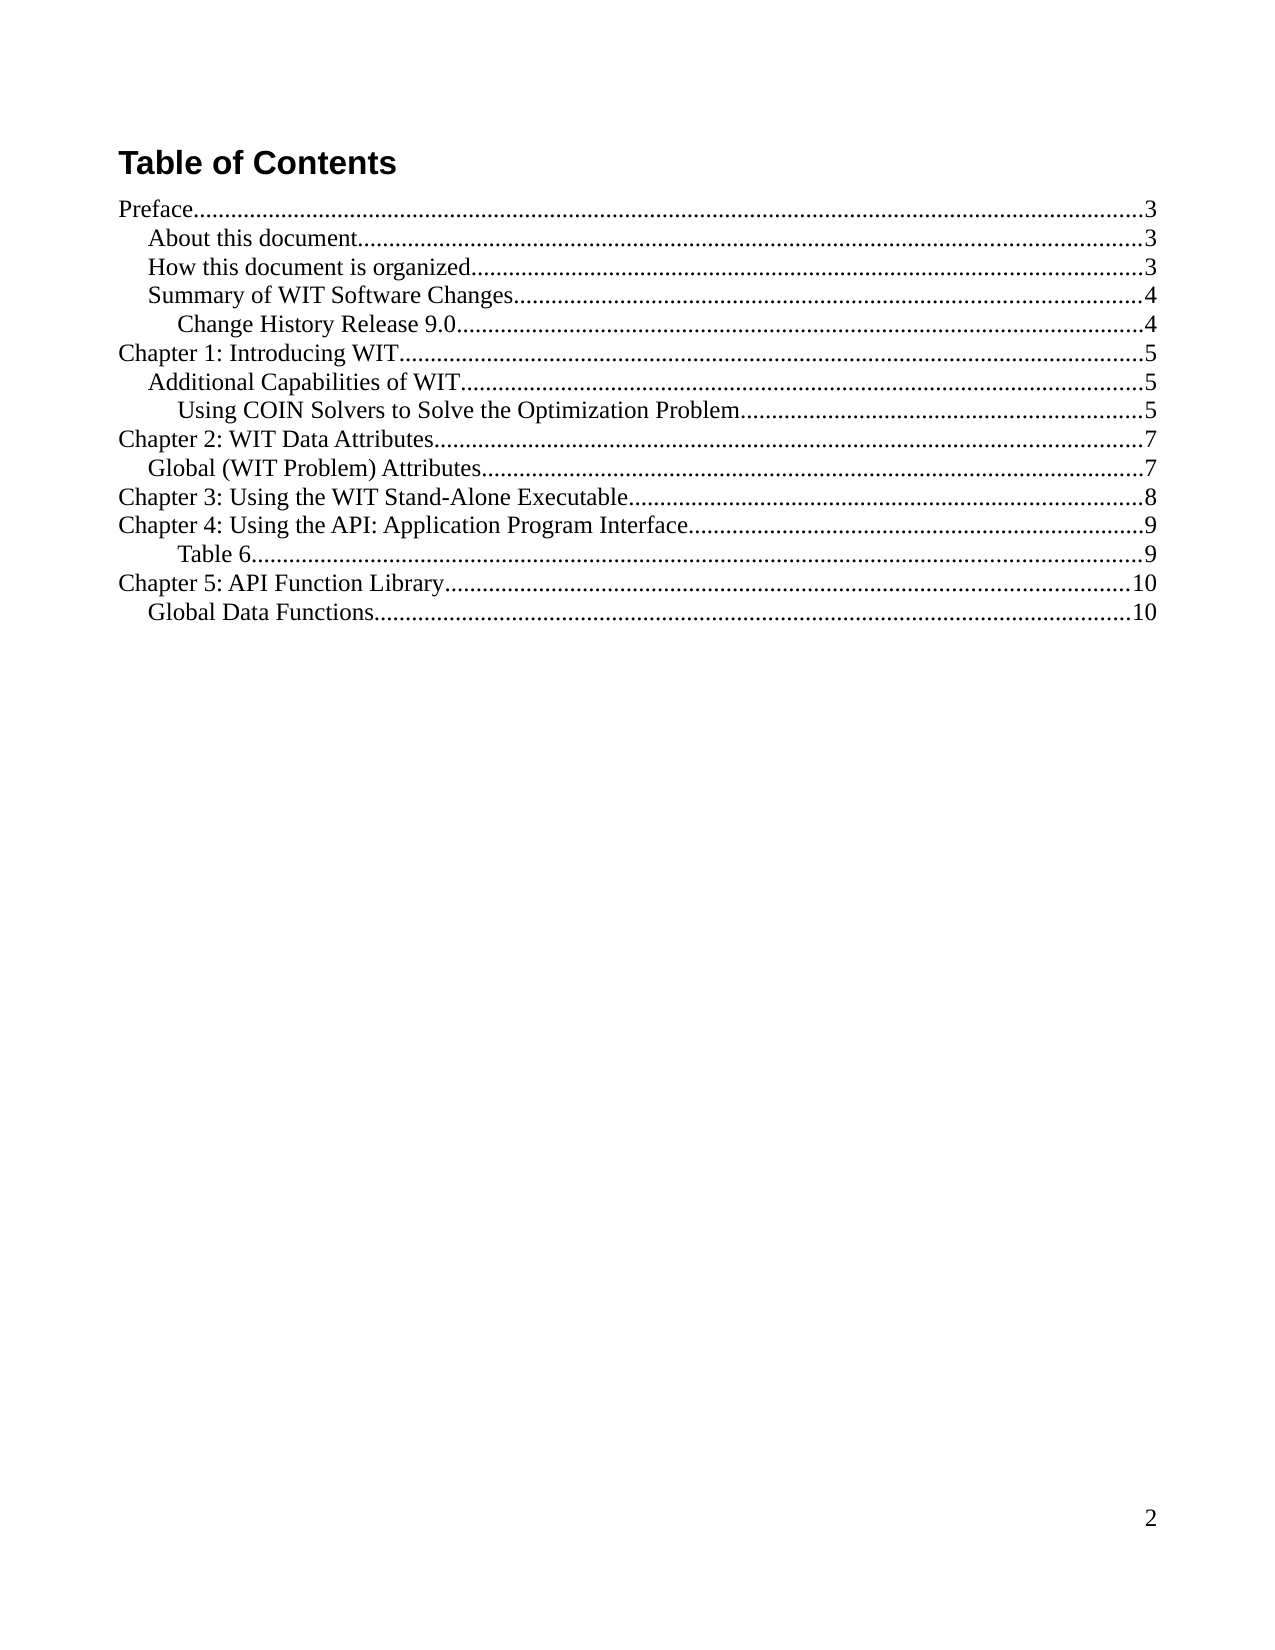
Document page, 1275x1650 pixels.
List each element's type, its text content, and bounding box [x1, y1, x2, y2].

text How this document is organized 3 [148, 252, 1157, 280]
text Using COIN Solvers to Solve the Optimization Problem 5 [177, 395, 1157, 424]
text About this document 3 [148, 223, 1157, 252]
text Global (WIT Problem) Attributes 7 [148, 453, 1157, 482]
text Additional Capabilities of WIT 5 [148, 367, 1157, 395]
text Table 6 9 [177, 539, 1157, 568]
text Change History Release 9.0 4 [177, 309, 1157, 338]
subtitle Table of Contents [118, 143, 1157, 182]
text Summary of WIT Software Changes 4 [148, 280, 1157, 309]
text Chapter 3: Using the WIT Stand-Alone Executable 8 [118, 482, 1157, 510]
text Global Data Functions 10 [148, 597, 1157, 625]
text Chapter 1: Introducing WIT 5 [118, 338, 1157, 367]
text Chapter 4: Using the API: Application Program Interface 9 [118, 510, 1157, 539]
text Preface 3 [118, 194, 1157, 223]
text Chapter 5: API Function Library 10 [118, 568, 1157, 597]
text Chapter 2: WIT Data Attributes 7 [118, 424, 1157, 453]
